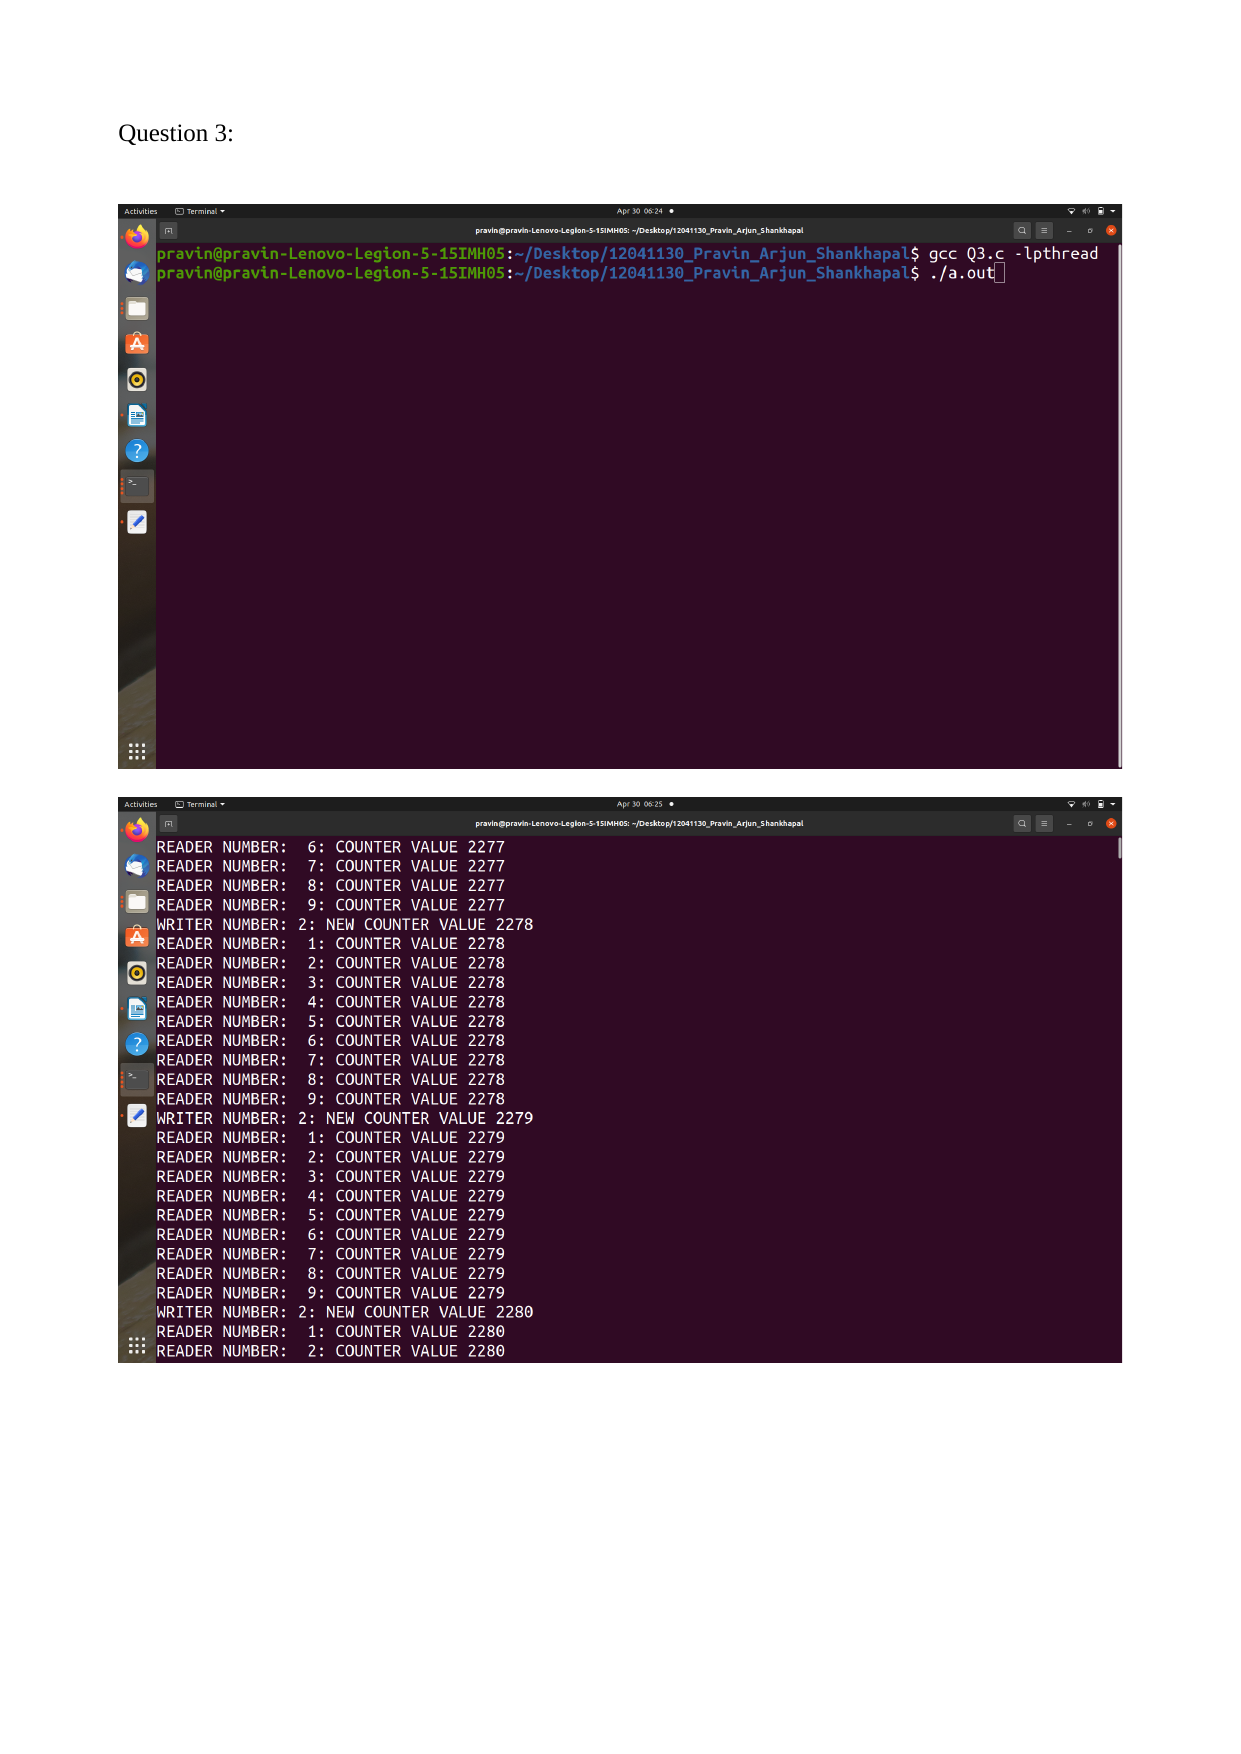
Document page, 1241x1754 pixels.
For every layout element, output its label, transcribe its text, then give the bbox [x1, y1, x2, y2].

picture [118, 797, 1123, 1363]
picture [118, 204, 1123, 769]
text Question 3: [118, 118, 1122, 147]
